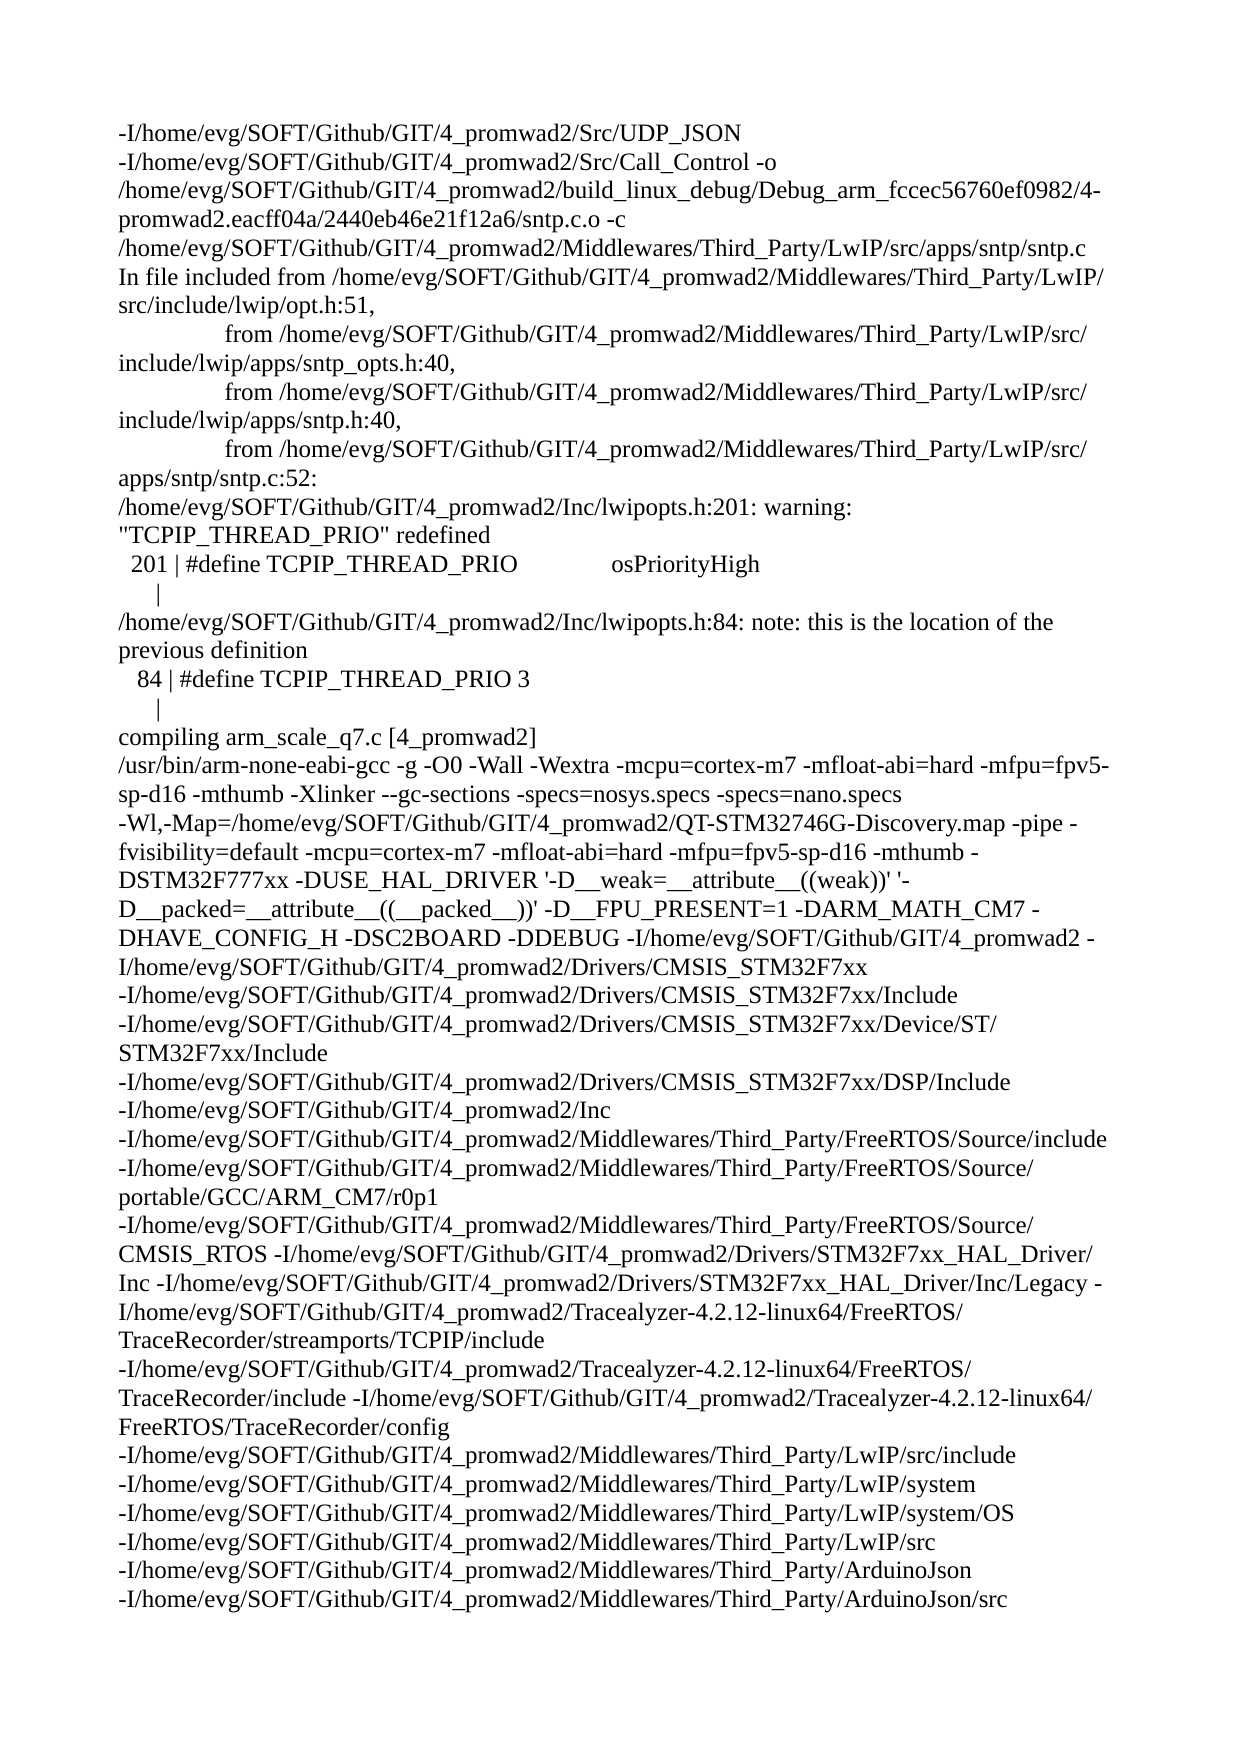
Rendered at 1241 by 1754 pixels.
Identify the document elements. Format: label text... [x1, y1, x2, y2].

text /usr/bin/arm-none-eabi-gcc -g -O0 -Wall -Wextra -mcpu=cortex-m7 -mfloat-abi=hard -mfpu=fpv5-sp-d16 -mthumb -Xlinker --gc-sections -specs=nosys.specs -specs=nano.specs -Wl,-Map=/home/evg/SOFT/Github/GIT/4_promwad2/QT-STM32746G-Discovery.map -pipe -fvisibility=default -mcpu=cortex-m7 -mfloat-abi=hard -mfpu=fpv5-sp-d16 -mthumb -DSTM32F777xx -DUSE_HAL_DRIVER '-D__weak=__attribute__((weak))' '-D__packed=__attribute__((__packed__))' -D__FPU_PRESENT=1 -DARM_MATH_CM7 -DHAVE_CONFIG_H -DSC2BOARD -DDEBUG -I/home/evg/SOFT/Github/GIT/4_promwad2 -I/home/evg/SOFT/Github/GIT/4_promwad2/Drivers/CMSIS_STM32F7xx -I/home/evg/SOFT/Github/GIT/4_promwad2/Drivers/CMSIS_STM32F7xx/Include -I/home/evg/SOFT/Github/GIT/4_promwad2/Drivers/CMSIS_STM32F7xx/Device/ST/STM32F7xx/Include -I/home/evg/SOFT/Github/GIT/4_promwad2/Drivers/CMSIS_STM32F7xx/DSP/Include -I/home/evg/SOFT/Github/GIT/4_promwad2/Inc -I/home/evg/SOFT/Github/GIT/4_promwad2/Middlewares/Third_Party/FreeRTOS/Source/include -I/home/evg/SOFT/Github/GIT/4_promwad2/Middlewares/Third_Party/FreeRTOS/Source/portable/GCC/ARM_CM7/r0p1 -I/home/evg/SOFT/Github/GIT/4_promwad2/Middlewares/Third_Party/FreeRTOS/Source/CMSIS_RTOS -I/home/evg/SOFT/Github/GIT/4_promwad2/Drivers/STM32F7xx_HAL_Driver/Inc -I/home/evg/SOFT/Github/GIT/4_promwad2/Drivers/STM32F7xx_HAL_Driver/Inc/Legacy -I/home/evg/SOFT/Github/GIT/4_promwad2/Tracealyzer-4.2.12-linux64/FreeRTOS/TraceRecorder/streamports/TCPIP/include -I/home/evg/SOFT/Github/GIT/4_promwad2/Tracealyzer-4.2.12-linux64/FreeRTOS/TraceRecorder/include -I/home/evg/SOFT/Github/GIT/4_promwad2/Tracealyzer-4.2.12-linux64/FreeRTOS/TraceRecorder/config -I/home/evg/SOFT/Github/GIT/4_promwad2/Middlewares/Third_Party/LwIP/src/include -I/home/evg/SOFT/Github/GIT/4_promwad2/Middlewares/Third_Party/LwIP/system -I/home/evg/SOFT/Github/GIT/4_promwad2/Middlewares/Third_Party/LwIP/system/OS -I/home/evg/SOFT/Github/GIT/4_promwad2/Middlewares/Third_Party/LwIP/src -I/home/evg/SOFT/Github/GIT/4_promwad2/Middlewares/Third_Party/ArduinoJson -I/home/evg/SOFT/Github/GIT/4_promwad2/Middlewares/Third_Party/ArduinoJson/src [118, 751, 1122, 1613]
text from /home/evg/SOFT/Github/GIT/4_promwad2/Middlewares/Third_Party/LwIP/src/include/lwip/apps/sntp.h:40, [118, 377, 1122, 434]
text from /home/evg/SOFT/Github/GIT/4_promwad2/Middlewares/Third_Party/LwIP/src/include/lwip/apps/sntp_opts.h:40, [118, 319, 1122, 377]
text In file included from /home/evg/SOFT/Github/GIT/4_promwad2/Middlewares/Third_Party/LwIP/src/include/lwip/opt.h:51, [118, 262, 1122, 319]
text from /home/evg/SOFT/Github/GIT/4_promwad2/Middlewares/Third_Party/LwIP/src/apps/sntp/sntp.c:52: [118, 434, 1122, 492]
text /home/evg/SOFT/Github/GIT/4_promwad2/Inc/lwipopts.h:201: warning: "TCPIP_THREAD_PRIO" redefined [118, 492, 1122, 549]
text compiling arm_scale_q7.c [4_promwad2] [118, 722, 1122, 751]
text 84 | #define TCPIP_THREAD_PRIO 3 [118, 664, 1122, 693]
text /home/evg/SOFT/Github/GIT/4_promwad2/Inc/lwipopts.h:84: note: this is the location of the previous definition [118, 607, 1122, 664]
text | [118, 578, 1122, 607]
text | [118, 693, 1122, 722]
text 201 | #define TCPIP_THREAD_PRIO osPriorityHigh [118, 549, 1122, 578]
text -I/home/evg/SOFT/Github/GIT/4_promwad2/Src/UDP_JSON -I/home/evg/SOFT/Github/GIT/4_promwad2/Src/Call_Control -o /home/evg/SOFT/Github/GIT/4_promwad2/build_linux_debug/Debug_arm_fccec56760ef0982/4-promwad2.eacff04a/2440eb46e21f12a6/sntp.c.o -c /home/evg/SOFT/Github/GIT/4_promwad2/Middlewares/Third_Party/LwIP/src/apps/sntp/sntp.c [118, 118, 1122, 262]
